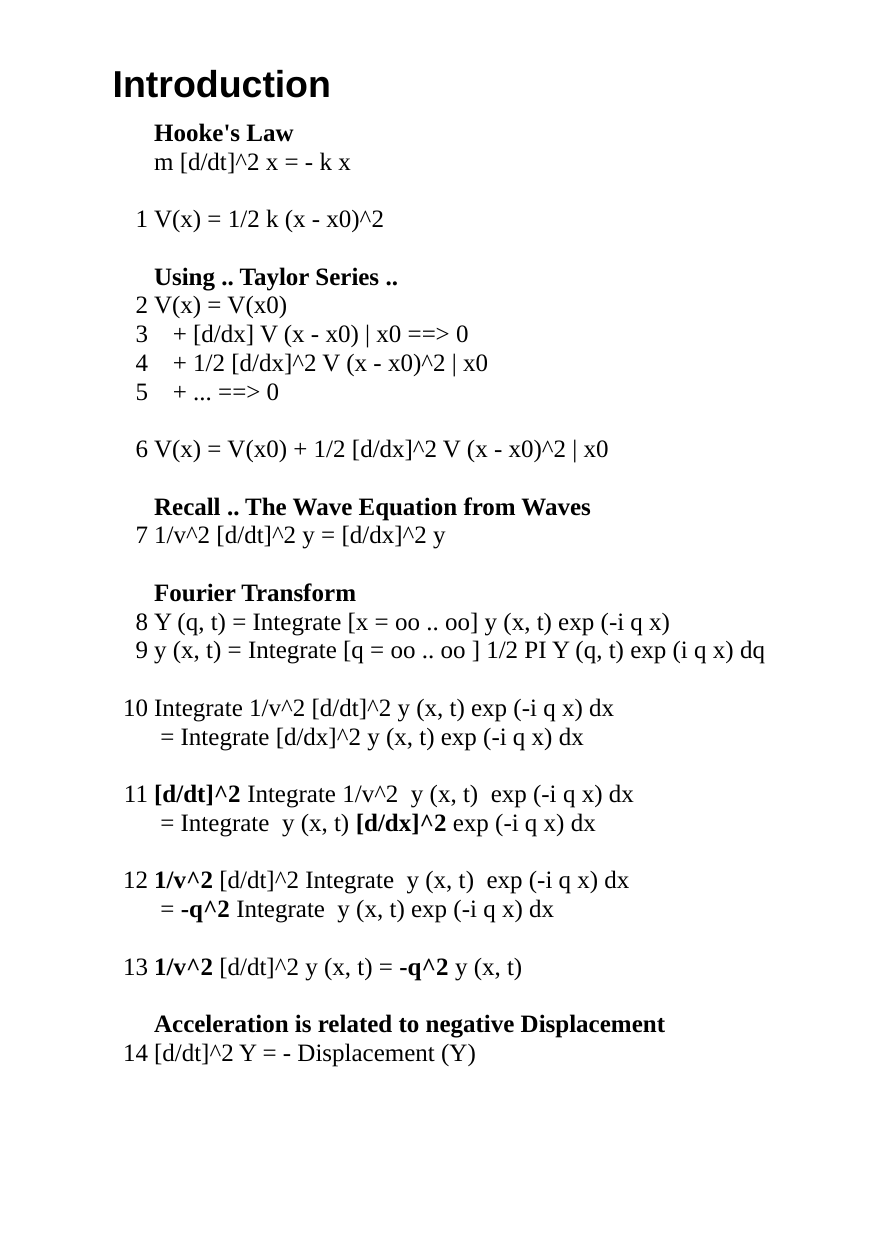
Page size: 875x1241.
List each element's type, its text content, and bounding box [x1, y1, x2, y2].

table_cell [106, 492, 151, 521]
table_cell 14 [106, 1038, 151, 1067]
table_cell [106, 233, 151, 262]
table_cell [106, 406, 151, 434]
table_cell [106, 147, 151, 176]
table_cell 10 [106, 693, 151, 751]
table_cell 1/v^2 [d/dt]^2 y (x, t) = -q^2 y (x, t) [151, 952, 809, 981]
table_cell Using .. Taylor Series .. [151, 262, 809, 291]
table_cell 9 [106, 636, 151, 664]
table_cell Acceleration is related to negative Displacement [151, 1009, 809, 1038]
table_cell V(x) = V(x0) [151, 291, 809, 319]
table_cell V(x) = V(x0) + 1/2 [d/dx]^2 V (x - x0)^2 | x0 [151, 434, 809, 463]
subtitle Introduction [112, 62, 837, 106]
table_cell V(x) = 1/2 k (x - x0)^2 [151, 204, 809, 233]
table_cell [151, 406, 809, 434]
table_cell [151, 981, 809, 1009]
table_cell [106, 981, 151, 1009]
table_cell [106, 923, 151, 952]
table_cell [151, 837, 809, 866]
table_cell 5 [106, 377, 151, 406]
table_cell Recall .. The Wave Equation from Waves [151, 492, 809, 521]
table_header Hooke's Law [151, 118, 809, 147]
table_cell [d/dt]^2 Integrate 1/v^2 y (x, t) exp (-i q x) dx = Integrate y (x, t) [d/dx]^2 exp (-i q x) dx [151, 779, 809, 837]
table_cell [106, 751, 151, 779]
table_cell [106, 664, 151, 693]
table_cell [151, 176, 809, 204]
table_cell 1/v^2 [d/dt]^2 y = [d/dx]^2 y [151, 521, 809, 549]
table_cell [151, 751, 809, 779]
table_cell m [d/dt]^2 x = - k x [151, 147, 809, 176]
table_cell [106, 549, 151, 578]
table_cell [151, 233, 809, 262]
table_cell + 1/2 [d/dx]^2 V (x - x0)^2 | x0 [151, 348, 809, 377]
table_cell [106, 1067, 151, 1096]
table_cell Fourier Transform [151, 578, 809, 607]
table_cell [151, 463, 809, 492]
table_cell [151, 923, 809, 952]
table_cell 1/v^2 [d/dt]^2 Integrate y (x, t) exp (-i q x) dx = -q^2 Integrate y (x, t) exp (-i q x) dx [151, 866, 809, 923]
table_cell 11 [106, 779, 151, 837]
table_cell [106, 1009, 151, 1038]
table_cell 13 [106, 952, 151, 981]
table_cell 8 [106, 607, 151, 636]
table_cell 12 [106, 866, 151, 923]
table_cell [106, 578, 151, 607]
table_cell 3 [106, 319, 151, 348]
table_cell 7 [106, 521, 151, 549]
table_cell [151, 549, 809, 578]
table_cell y (x, t) = Integrate [q = oo .. oo ] 1/2 PI Y (q, t) exp (i q x) dq [151, 636, 809, 664]
table_cell 6 [106, 434, 151, 463]
table_cell [d/dt]^2 Y = - Displacement (Y) [151, 1038, 809, 1067]
table_cell [151, 664, 809, 693]
table_cell [106, 463, 151, 492]
table_cell Y (q, t) = Integrate [x = oo .. oo] y (x, t) exp (-i q x) [151, 607, 809, 636]
table_cell + ... ==> 0 [151, 377, 809, 406]
table_cell [106, 262, 151, 291]
table_cell [106, 837, 151, 866]
table_cell + [d/dx] V (x - x0) | x0 ==> 0 [151, 319, 809, 348]
table_cell Integrate 1/v^2 [d/dt]^2 y (x, t) exp (-i q x) dx = Integrate [d/dx]^2 y (x, t) exp (-i q x) dx [151, 693, 809, 751]
table_header [106, 118, 151, 147]
table_cell [151, 1067, 809, 1096]
table_cell 2 [106, 291, 151, 319]
table_cell 4 [106, 348, 151, 377]
table_cell 1 [106, 204, 151, 233]
table_cell [106, 176, 151, 204]
